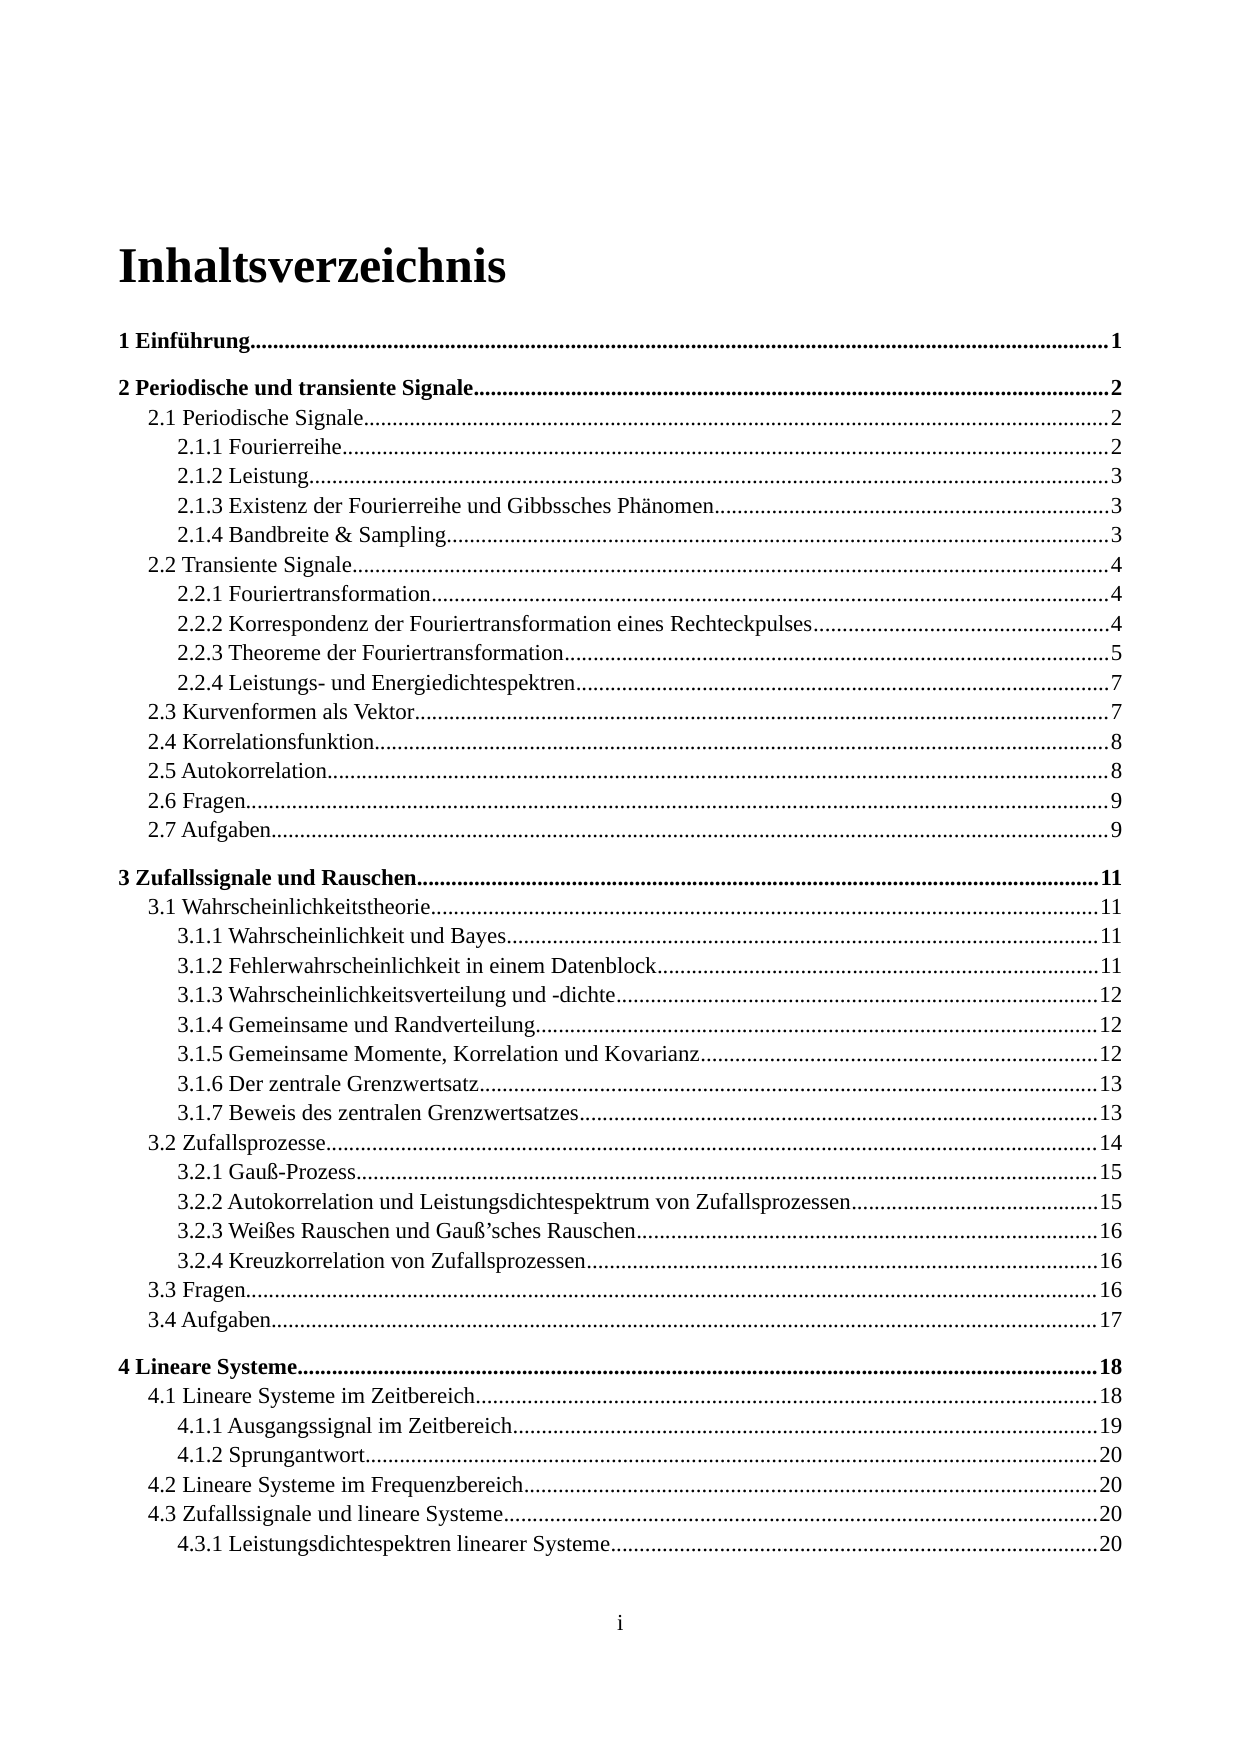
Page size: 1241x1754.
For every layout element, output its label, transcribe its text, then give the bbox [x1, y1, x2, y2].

text 2.5 Autokorrelation 8 [148, 754, 1122, 784]
text 3.1.2 Fehlerwahrscheinlichkeit in einem Datenblock 11 [177, 949, 1122, 978]
text 4 Lineare Systeme 18 [118, 1350, 1122, 1379]
text 3 Zufallssignale und Rauschen 11 [118, 860, 1122, 890]
text 3.1.5 Gemeinsame Momente, Korrelation und Kovarianz 12 [177, 1037, 1122, 1067]
text 3.3 Fragen 16 [148, 1273, 1122, 1303]
text 1 Einführung 1 [118, 324, 1122, 353]
text 3.1.4 Gemeinsame und Randverteilung 12 [177, 1008, 1122, 1037]
text 2.2 Transiente Signale 4 [148, 548, 1122, 577]
text 2 Periodische und transiente Signale 2 [118, 371, 1122, 401]
text 2.2.3 Theoreme der Fouriertransformation 5 [177, 636, 1122, 666]
text 3.2 Zufallsprozesse 14 [148, 1126, 1122, 1155]
text 2.2.1 Fouriertransformation 4 [177, 577, 1122, 607]
text 3.2.2 Autokorrelation und Leistungsdichtespektrum von Zufallsprozessen 15 [177, 1185, 1122, 1214]
text 2.4 Korrelationsfunktion 8 [148, 725, 1122, 754]
text 2.1 Periodische Signale 2 [148, 401, 1122, 430]
text 4.2 Lineare Systeme im Frequenzbereich 20 [148, 1468, 1122, 1497]
text 2.1.4 Bandbreite & Sampling 3 [177, 518, 1122, 548]
text 2.2.4 Leistungs- und Energiedichtespektren 7 [177, 666, 1122, 695]
text 3.2.1 Gauß-Prozess 15 [177, 1155, 1122, 1185]
text 4.1.2 Sprungantwort 20 [177, 1438, 1122, 1468]
subtitle Inhaltsverzeichnis [118, 236, 1122, 294]
text 3.1.7 Beweis des zentralen Grenzwertsatzes 13 [177, 1096, 1122, 1126]
text 2.3 Kurvenformen als Vektor 7 [148, 695, 1122, 725]
text 2.1.2 Leistung 3 [177, 459, 1122, 489]
text 3.2.4 Kreuzkorrelation von Zufallsprozessen 16 [177, 1244, 1122, 1273]
text 2.2.2 Korrespondenz der Fouriertransformation eines Rechteckpulses 4 [177, 607, 1122, 636]
text 2.6 Fragen 9 [148, 784, 1122, 813]
text 4.1 Lineare Systeme im Zeitbereich 18 [148, 1379, 1122, 1409]
text 3.1.3 Wahrscheinlichkeitsverteilung und -dichte 12 [177, 978, 1122, 1008]
text 2.1.3 Existenz der Fourierreihe und Gibbssches Phänomen 3 [177, 489, 1122, 518]
text 3.1.1 Wahrscheinlichkeit und Bayes 11 [177, 919, 1122, 949]
text 4.3.1 Leistungsdichtespektren linearer Systeme 20 [177, 1527, 1122, 1556]
text 3.1 Wahrscheinlichkeitstheorie 11 [148, 890, 1122, 919]
text 3.4 Aufgaben 17 [148, 1303, 1122, 1332]
text 3.2.3 Weißes Rauschen und Gauß’sches Rauschen 16 [177, 1214, 1122, 1244]
text 4.3 Zufallssignale und lineare Systeme 20 [148, 1497, 1122, 1527]
text 2.1.1 Fourierreihe 2 [177, 430, 1122, 459]
text 4.1.1 Ausgangssignal im Zeitbereich 19 [177, 1409, 1122, 1438]
text 2.7 Aufgaben 9 [148, 813, 1122, 843]
text 3.1.6 Der zentrale Grenzwertsatz 13 [177, 1067, 1122, 1096]
